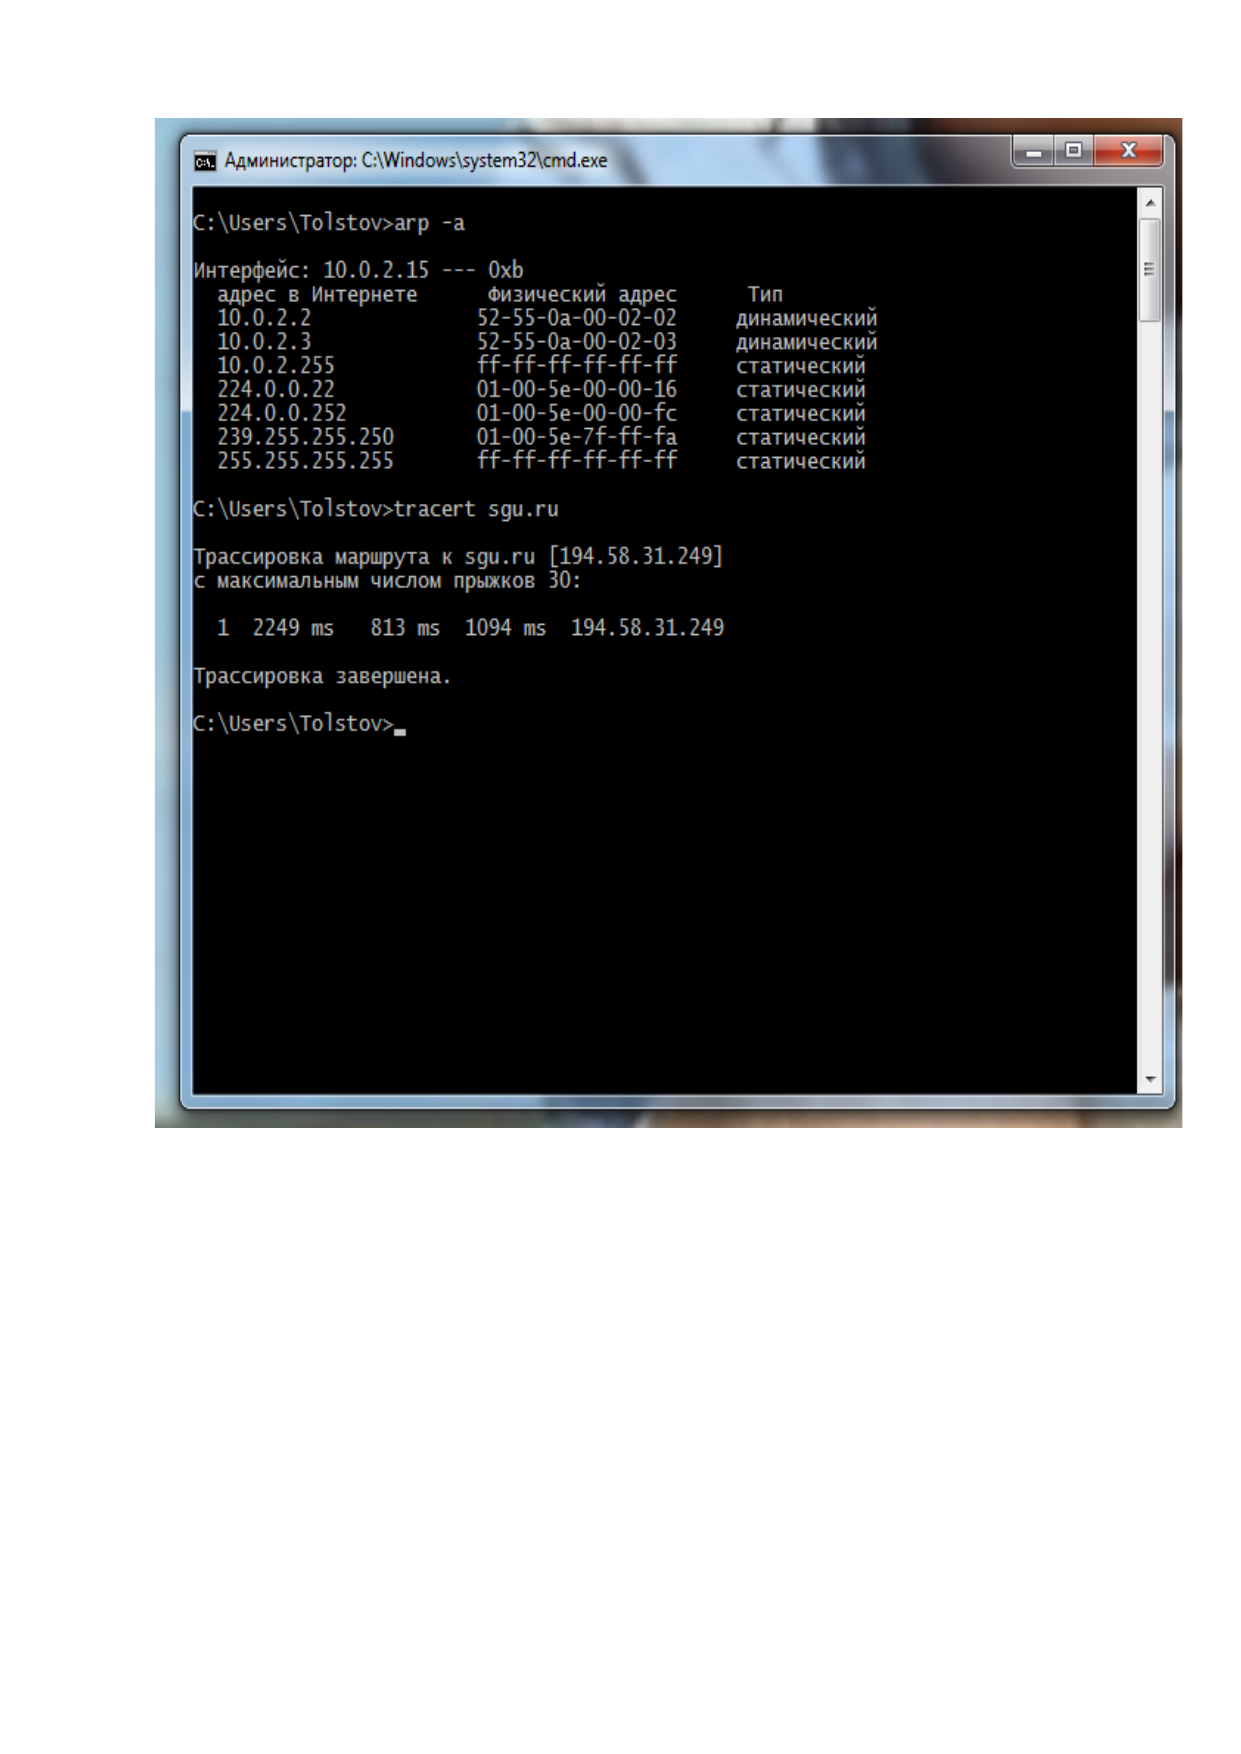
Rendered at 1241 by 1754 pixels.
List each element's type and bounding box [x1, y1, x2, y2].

picture [154, 118, 1183, 1128]
